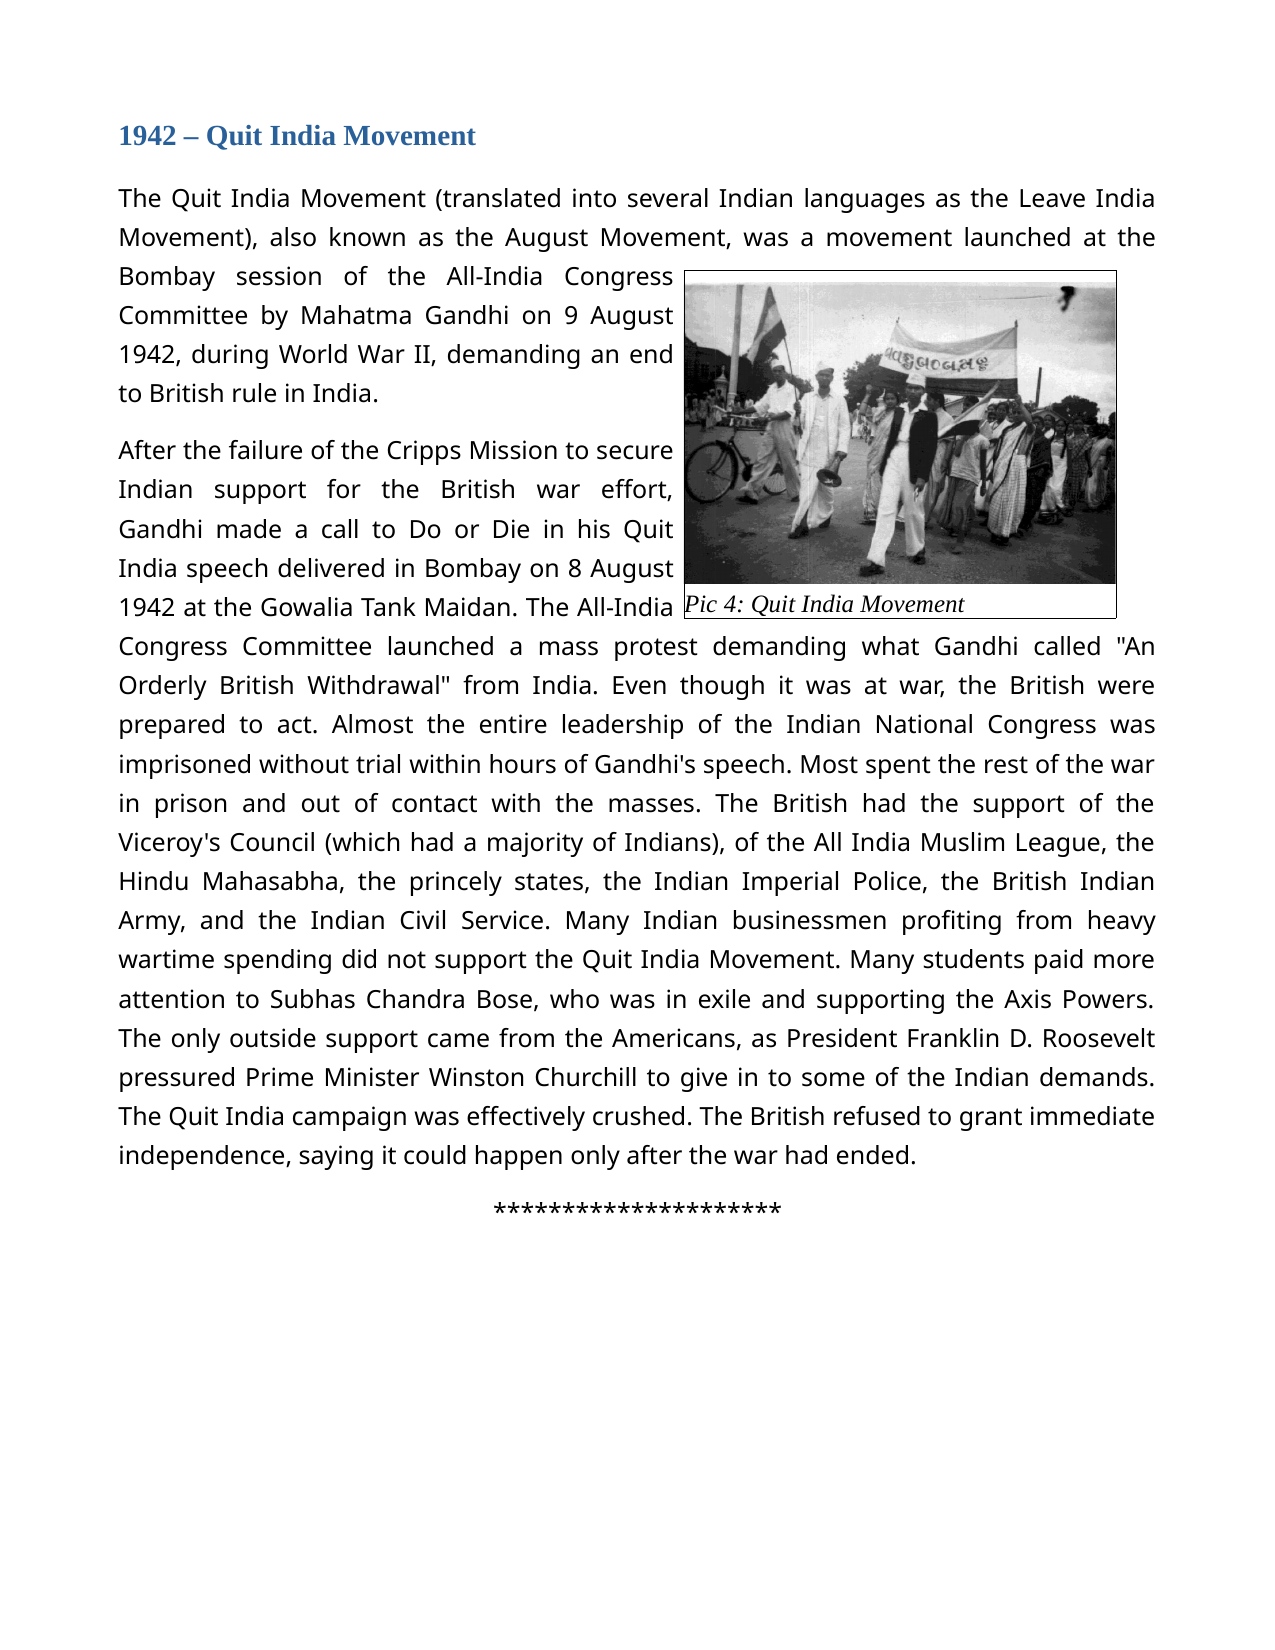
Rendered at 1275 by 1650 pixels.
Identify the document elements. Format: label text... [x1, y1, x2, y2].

text Pic 4: Quit India Movement [685, 584, 1116, 618]
text After the failure of the Cripps Mission to secure Indian support for the British war effort, Gandhi made a call to Do or Die in his Quit India speech delivered in Bombay on 8 August 1942 at the Gowalia Tank Maidan. The All-India Congress Committee launched a mass protest demanding what Gandhi called "An Orderly British Withdrawal" from India. Even though it was at war, the British were prepared to act. Almost the entire leadership of the Indian National Congress was imprisoned without trial within hours of Gandhi's speech. Most spent the rest of the war in prison and out of contact with the masses. The British had the support of the Viceroy's Council (which had a majority of Indians), of the All India Muslim League, the Hindu Mahasabha, the princely states, the Indian Imperial Police, the British Indian Army, and the Indian Civil Service. Many Indian businessmen profiting from heavy wartime spending did not support the Quit India Movement. Many students paid more attention to Subhas Chandra Bose, who was in exile and supporting the Axis Powers. The only outside support came from the Americans, as President Franklin D. Roosevelt pressured Prime Minister Winston Churchill to give in to some of the Indian demands. The Quit India campaign was effectively crushed. The British refused to grant immediate independence, saying it could happen only after the war had ended. [118, 433, 1157, 1172]
text The Quit India Movement (translated into several Indian languages as the Leave India Movement), also known as the August Movement, was a movement launched at the Bombay session of the All-India Congress Committee by Mahatma Gandhi on 9 August 1942, during World War II, demanding an end to British rule in India. [118, 180, 1157, 410]
text ********************* [118, 1195, 1157, 1229]
text 1942 – Quit India Movement [118, 118, 1157, 152]
picture [685, 282, 1116, 584]
